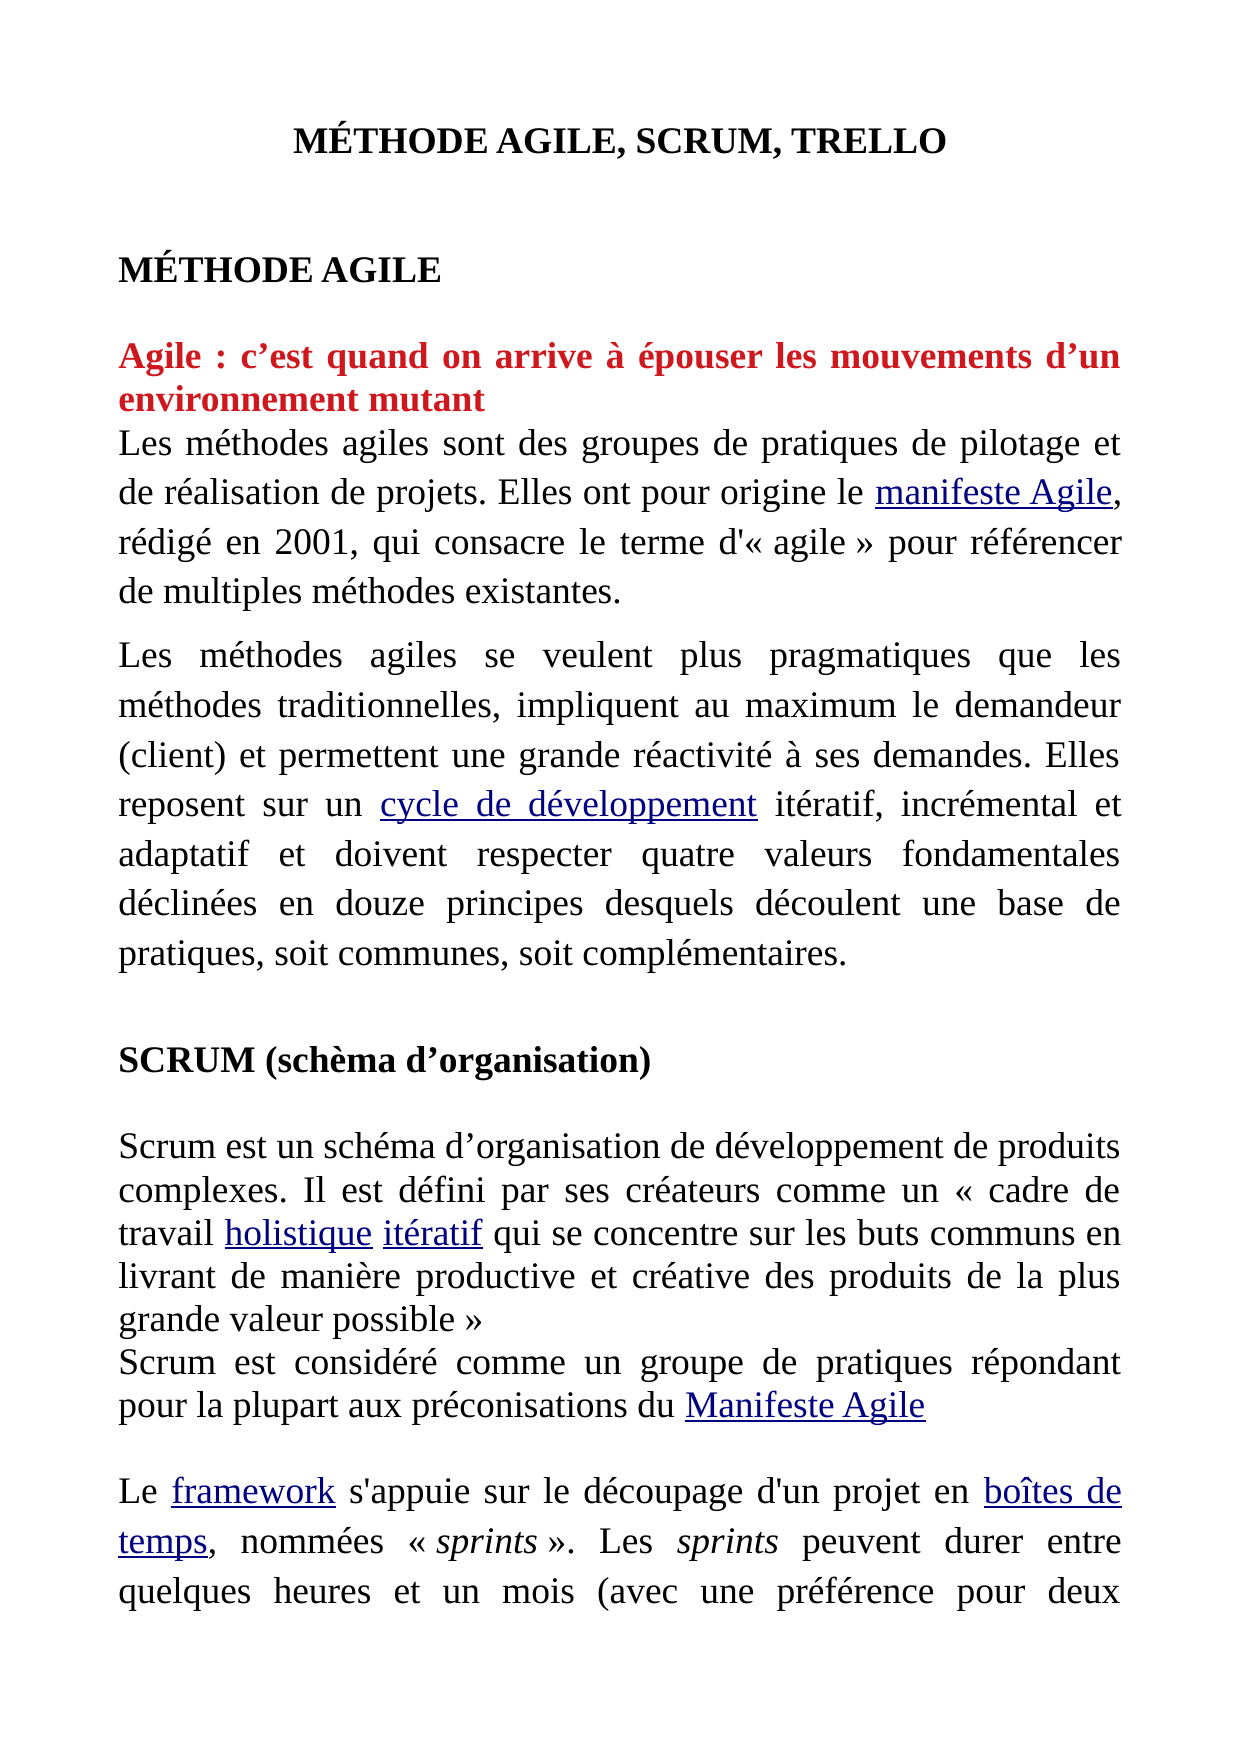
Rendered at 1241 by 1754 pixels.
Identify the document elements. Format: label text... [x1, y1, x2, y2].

text Les méthodes agiles se veulent plus pragmatiques que les méthodes traditionnelles, impliquent au maximum le demandeur (client) et permettent une grande réactivité à ses demandes. Elles reposent sur un cycle de développement itératif, incrémental et adaptatif et doivent respecter quatre valeurs fondamentales déclinées en douze principes desquels découlent une base de pratiques, soit communes, soit complémentaires. [118, 633, 1122, 973]
text MÉTHODE AGILE [118, 247, 1122, 291]
text Agile : c’est quand on arrive à épouser les mouvements d’un environnement mutant [118, 334, 1122, 420]
text SCRUM (schèma d’organisation) [118, 1038, 1122, 1081]
text Le framework s'appuie sur le découpage d'un projet en boîtes de temps, nommées « sprints ». Les sprints peuvent durer entre quelques heures et un mois (avec une préférence pour deux [118, 1469, 1122, 1611]
text Scrum est un schéma d’organisation de développement de produits complexes. Il est défini par ses créateurs comme un « cadre de travail holistique itératif qui se concentre sur les buts communs en livrant de manière productive et créative des produits de la plus grande valeur possible » [118, 1124, 1122, 1339]
text MÉTHODE AGILE, SCRUM, TRELLO [118, 118, 1122, 161]
text Les méthodes agiles sont des groupes de pratiques de pilotage et de réalisation de projets. Elles ont pour origine le manifeste Agile, rédigé en 2001, qui consacre le terme d'« agile » pour référencer de multiples méthodes existantes. [118, 420, 1122, 612]
text Scrum est considéré comme un groupe de pratiques répondant pour la plupart aux préconisations du Manifeste Agile [118, 1339, 1122, 1426]
